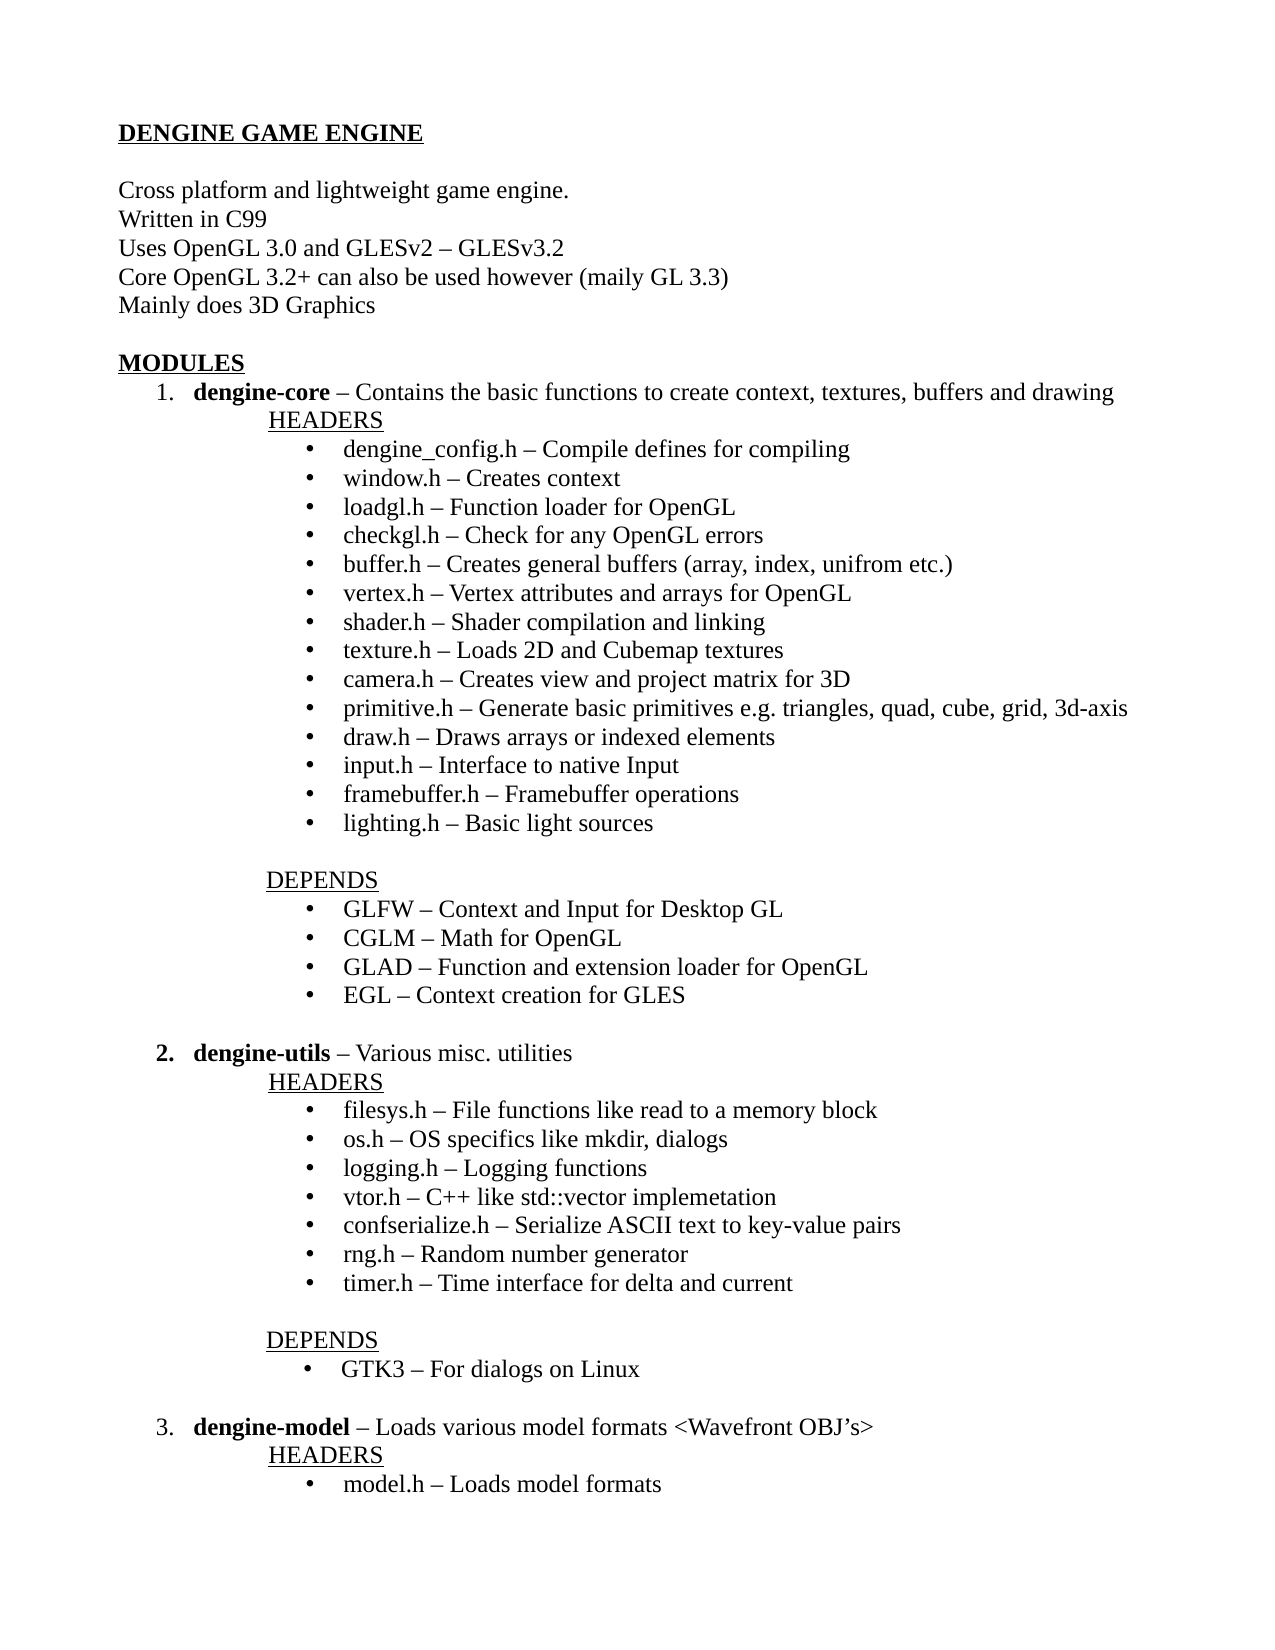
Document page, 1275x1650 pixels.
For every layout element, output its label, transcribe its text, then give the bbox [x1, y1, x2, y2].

text Mainly does 3D Graphics [118, 291, 1157, 319]
list HEADERS [231, 1441, 1157, 1469]
list confserialize.h – Serialize ASCII text to key-value pairs [306, 1211, 1157, 1239]
list os.h – OS specifics like mkdir, dialogs [306, 1124, 1157, 1153]
list lighting.h – Basic light sources [306, 808, 1157, 837]
text MODULES [118, 348, 1157, 377]
list primitive.h – Generate basic primitives e.g. triangles, quad, cube, grid, 3d-axis [306, 693, 1157, 722]
text DENGINE GAME ENGINE [118, 118, 1157, 147]
list filesys.h – File functions like read to a memory block [306, 1096, 1157, 1124]
list CGLM – Math for OpenGL [306, 923, 1157, 952]
list buffer.h – Creates general buffers (array, index, unifrom etc.) [306, 549, 1157, 578]
text Written in C99 [118, 204, 1157, 233]
list vertex.h – Vertex attributes and arrays for OpenGL [306, 578, 1157, 607]
list model.h – Loads model formats [306, 1469, 1157, 1498]
list framebuffer.h – Framebuffer operations [306, 779, 1157, 808]
text Core OpenGL 3.2+ can also be used however (maily GL 3.3) [118, 262, 1157, 291]
list loadgl.h – Function loader for OpenGL [306, 492, 1157, 521]
list dengine-core – Contains the basic functions to create context, textures, buffers and drawing [156, 377, 1157, 406]
list input.h – Interface to native Input [306, 751, 1157, 779]
list EGL – Context creation for GLES [306, 981, 1157, 1009]
list rng.h – Random number generator [306, 1239, 1157, 1268]
list checkgl.h – Check for any OpenGL errors [306, 521, 1157, 549]
list shader.h – Shader compilation and linking [306, 607, 1157, 636]
list GLAD – Function and extension loader for OpenGL [306, 952, 1157, 981]
list HEADERS [231, 1067, 1157, 1096]
list HEADERS [231, 406, 1157, 434]
text Uses OpenGL 3.0 and GLESv2 – GLESv3.2 [118, 233, 1157, 262]
list GLFW – Context and Input for Desktop GL [306, 894, 1157, 923]
list texture.h – Loads 2D and Cubemap textures [306, 636, 1157, 664]
list dengine-utils – Various misc. utilities [156, 1038, 1157, 1067]
text DEPENDS [118, 1326, 1157, 1354]
list timer.h – Time interface for delta and current [306, 1268, 1157, 1297]
list vtor.h – C++ like std::vector implemetation [306, 1182, 1157, 1211]
text DEPENDS [118, 866, 1157, 894]
list dengine-model – Loads various model formats <Wavefront OBJ’s> [156, 1412, 1157, 1441]
list dengine_config.h – Compile defines for compiling [306, 434, 1157, 463]
text Cross platform and lightweight game engine. [118, 176, 1157, 204]
list draw.h – Draws arrays or indexed elements [306, 722, 1157, 751]
list camera.h – Creates view and project matrix for 3D [306, 664, 1157, 693]
list window.h – Creates context [306, 463, 1157, 492]
list logging.h – Logging functions [306, 1153, 1157, 1182]
list GTK3 – For dialogs on Linux [303, 1354, 1157, 1383]
